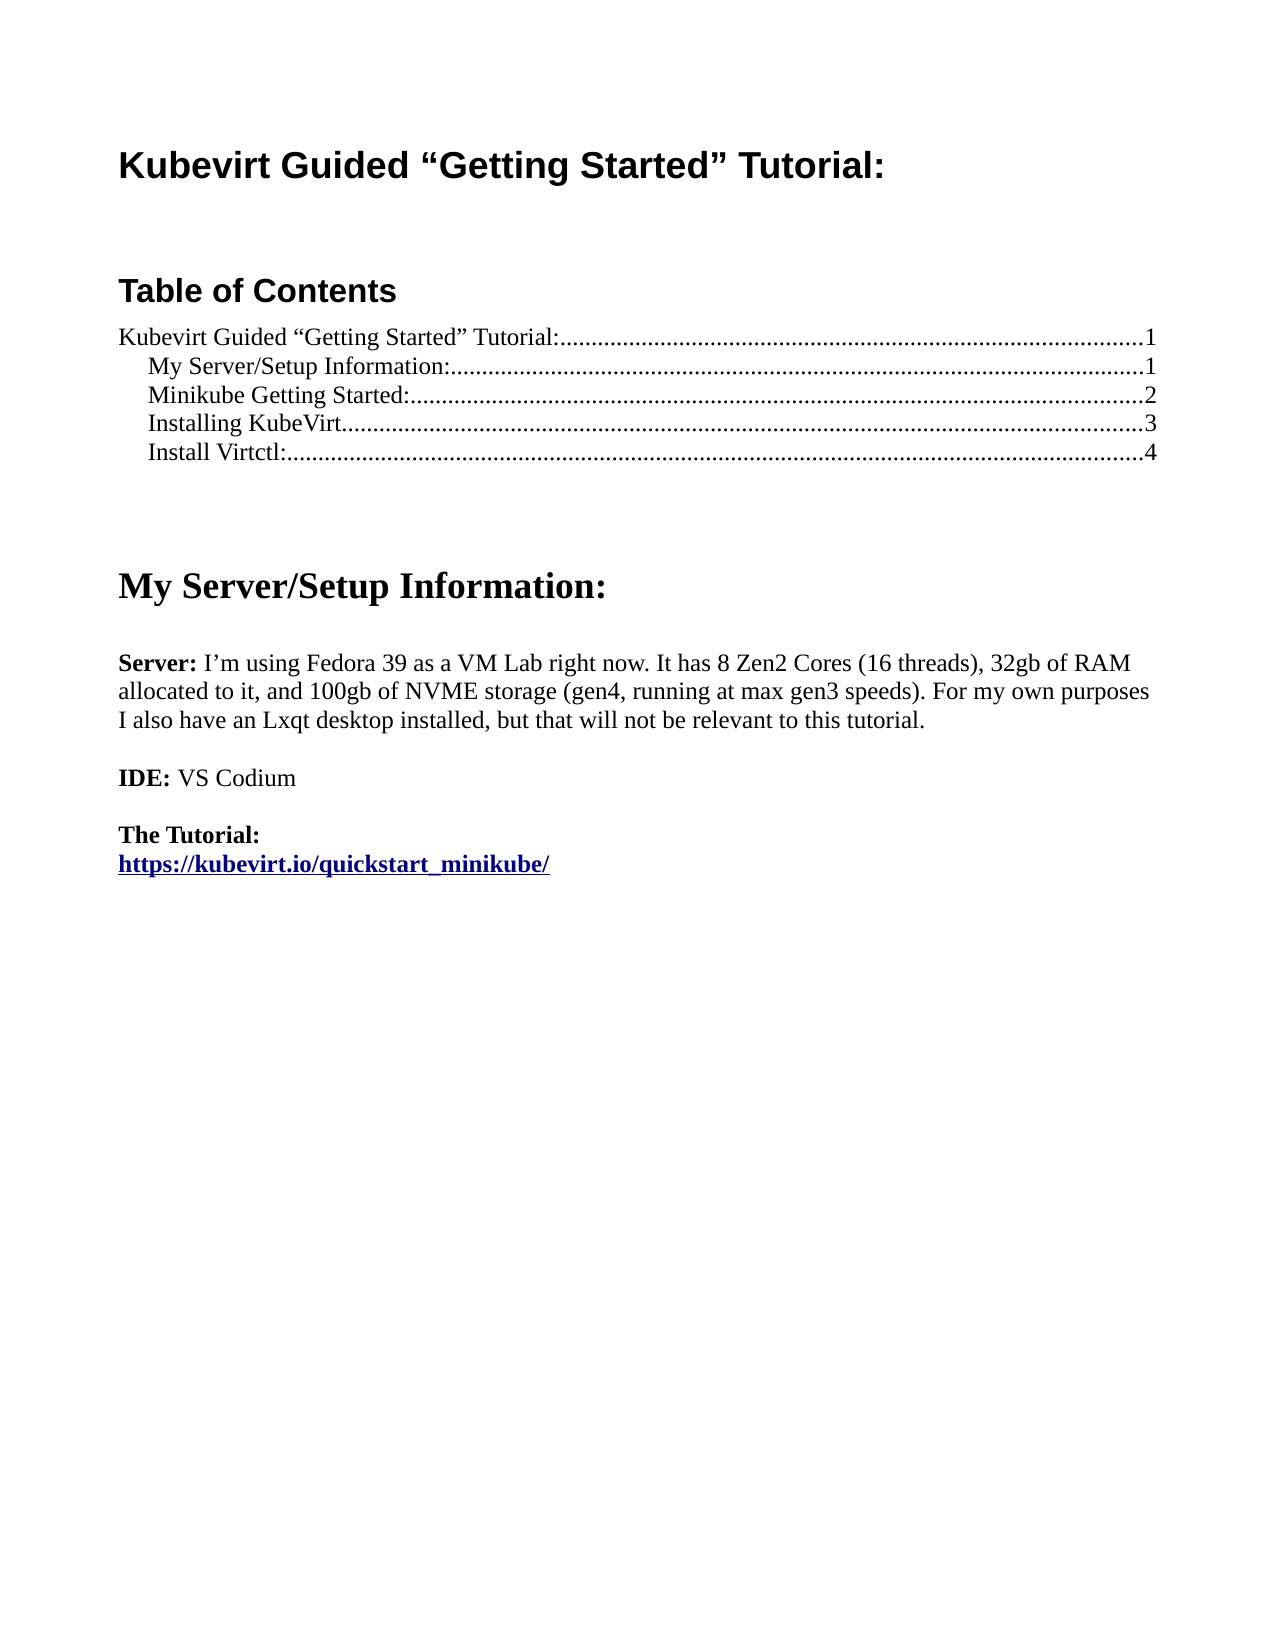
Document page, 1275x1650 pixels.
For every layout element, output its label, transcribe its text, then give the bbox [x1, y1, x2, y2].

text Server: I’m using Fedora 39 as a VM Lab right now. It has 8 Zen2 Cores (16 threads), 32gb of RAM allocated to it, and 100gb of NVME storage (gen4, running at max gen3 speeds). For my own purposes I also have an Lxqt desktop installed, but that will not be relevant to this tutorial. [118, 648, 1157, 734]
text Minikube Getting Started: 2 [148, 380, 1157, 408]
text Kubevirt Guided “Getting Started” Tutorial: 1 [118, 322, 1157, 351]
text The Tutorial: [118, 820, 1157, 849]
text Install Virtctl: 4 [148, 437, 1157, 466]
subtitle Kubevirt Guided “Getting Started” Tutorial: [118, 143, 1157, 186]
text IDE: VS Codium [118, 763, 1157, 791]
text My Server/Setup Information: 1 [148, 351, 1157, 380]
subtitle Table of Contents [118, 271, 1157, 310]
text Installing KubeVirt 3 [148, 408, 1157, 437]
subtitle My Server/Setup Information: [118, 563, 1157, 606]
text https://kubevirt.io/quickstart_minikube/ [118, 849, 1157, 878]
